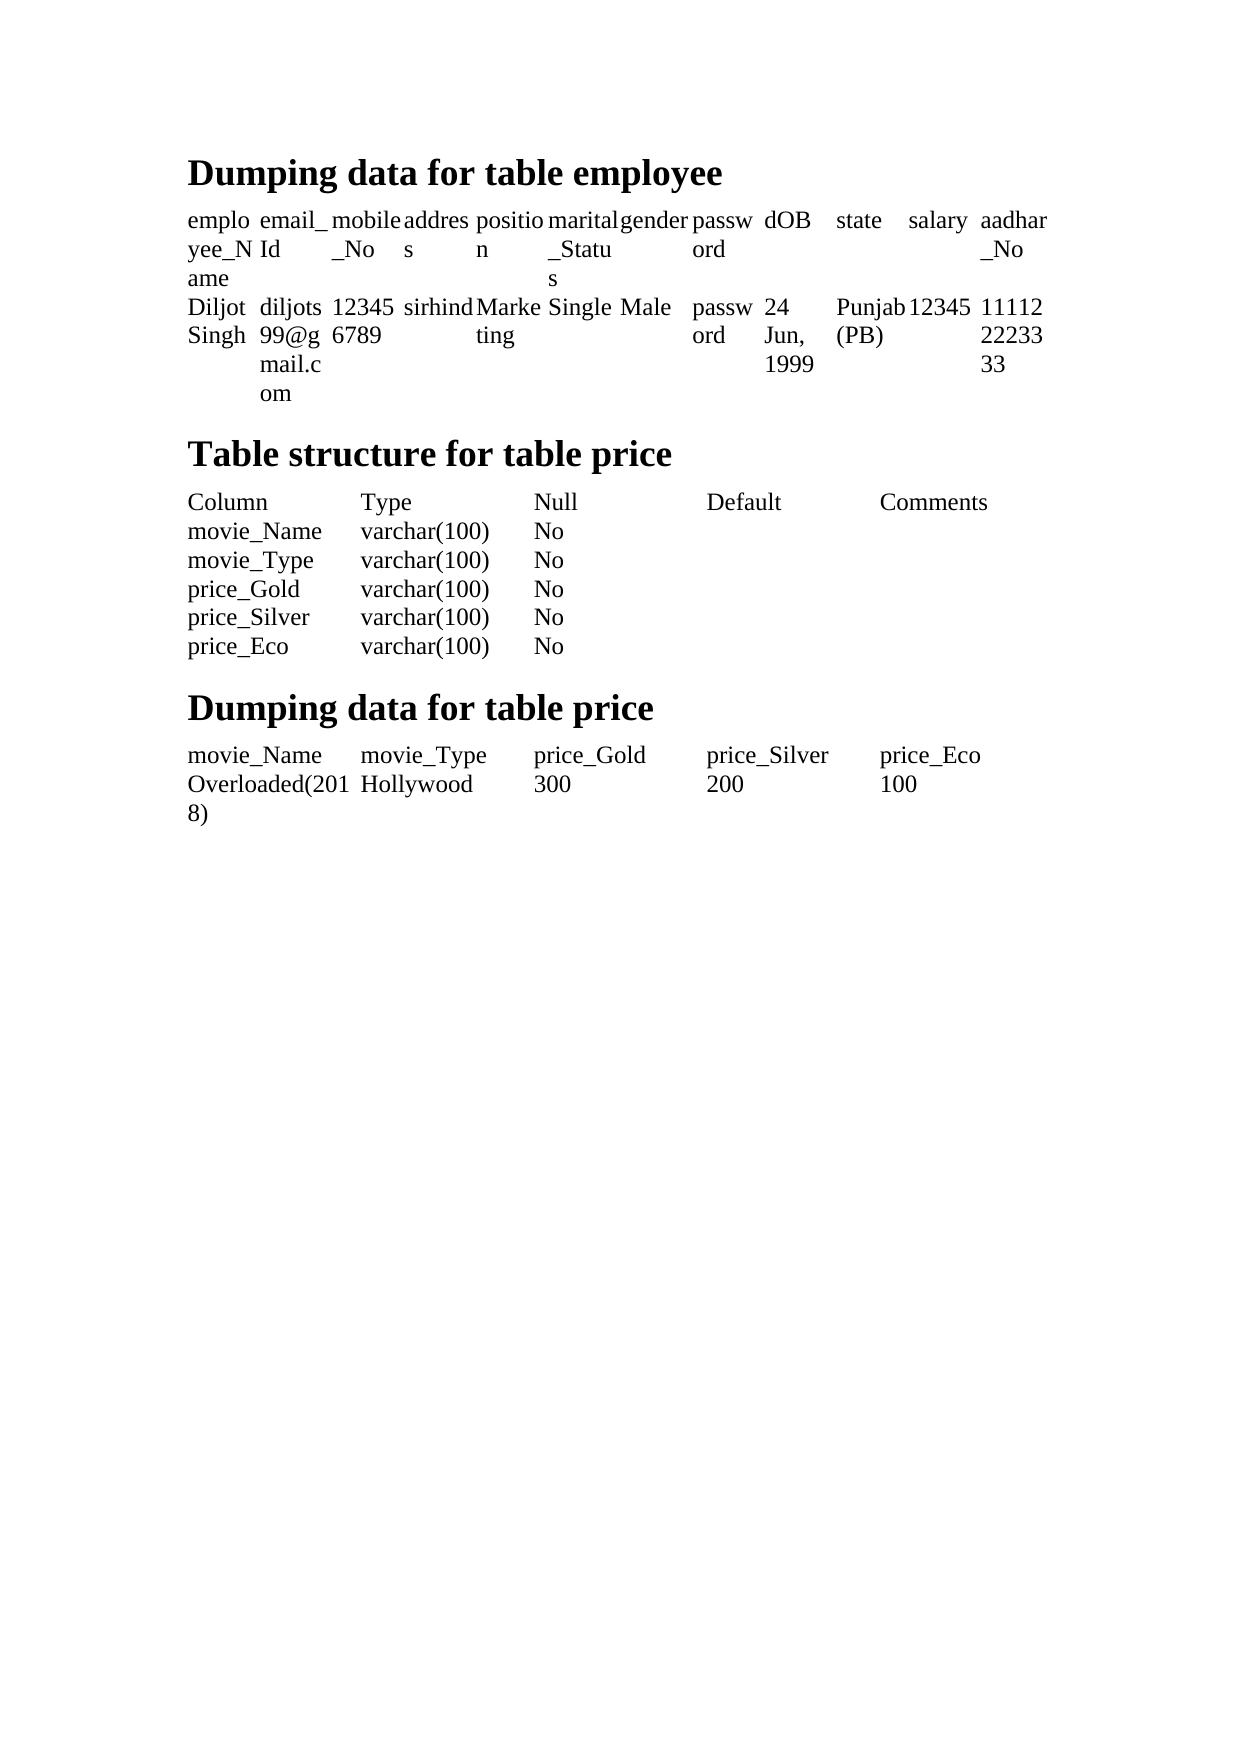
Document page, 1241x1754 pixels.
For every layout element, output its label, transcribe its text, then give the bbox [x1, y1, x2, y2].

table_header salary [908, 206, 980, 292]
subtitle Table structure for table price [187, 432, 1053, 475]
table_cell Marketing [476, 292, 548, 407]
table_header gender [620, 206, 692, 292]
table_cell sirhind [404, 292, 476, 407]
table_cell varchar(100) [360, 574, 533, 602]
table_cell diljots99@gmail.com [260, 292, 332, 407]
table_cell 123456789 [332, 292, 404, 407]
table_cell No [534, 516, 706, 545]
table_cell Single [548, 292, 620, 407]
table_cell [706, 516, 879, 545]
table_header price_Gold [534, 741, 706, 769]
table_header price_Silver [706, 741, 879, 769]
table_cell Diljot Singh [188, 292, 259, 407]
table_cell [706, 603, 879, 631]
table_header Comments [880, 488, 1053, 516]
table_cell [706, 545, 879, 574]
table_cell varchar(100) [360, 631, 533, 660]
table_cell varchar(100) [360, 545, 533, 574]
table_cell price_Eco [188, 631, 360, 660]
table_header position [476, 206, 548, 292]
table_cell 111122223333 [980, 292, 1053, 407]
table_cell [880, 516, 1053, 545]
table_cell No [534, 631, 706, 660]
table_cell movie_Type [188, 545, 360, 574]
table_header mobile_No [332, 206, 404, 292]
table_header state [836, 206, 908, 292]
table_header marital_Status [548, 206, 620, 292]
table_cell 12345 [908, 292, 980, 407]
table_cell [706, 574, 879, 602]
table_header email_Id [260, 206, 332, 292]
table_cell [880, 603, 1053, 631]
table_cell price_Gold [188, 574, 360, 602]
table_header movie_Name [188, 741, 360, 769]
table_cell 200 [706, 769, 879, 827]
table_cell No [534, 603, 706, 631]
table_header Default [706, 488, 879, 516]
table_cell 300 [534, 769, 706, 827]
table_header aadhar_No [980, 206, 1053, 292]
table_header employee_Name [188, 206, 259, 292]
table_header Type [360, 488, 533, 516]
table_header address [404, 206, 476, 292]
table_cell password [692, 292, 764, 407]
table_cell [880, 631, 1053, 660]
table_cell 24 Jun, 1999 [764, 292, 836, 407]
table_cell [706, 631, 879, 660]
table_cell Hollywood [360, 769, 533, 827]
table_cell Male [620, 292, 692, 407]
subtitle Dumping data for table price [187, 685, 1053, 728]
table_cell varchar(100) [360, 516, 533, 545]
table_cell [880, 545, 1053, 574]
table_cell 100 [880, 769, 1053, 827]
table_cell price_Silver [188, 603, 360, 631]
table_cell No [534, 574, 706, 602]
table_cell [880, 574, 1053, 602]
table_cell No [534, 545, 706, 574]
table_cell Overloaded(2018) [188, 769, 360, 827]
table_header Column [188, 488, 360, 516]
table_header Null [534, 488, 706, 516]
table_cell varchar(100) [360, 603, 533, 631]
table_header movie_Type [360, 741, 533, 769]
subtitle Dumping data for table employee [187, 150, 1053, 193]
table_cell Punjab (PB) [836, 292, 908, 407]
table_cell movie_Name [188, 516, 360, 545]
table_header password [692, 206, 764, 292]
table_header dOB [764, 206, 836, 292]
table_header price_Eco [880, 741, 1053, 769]
